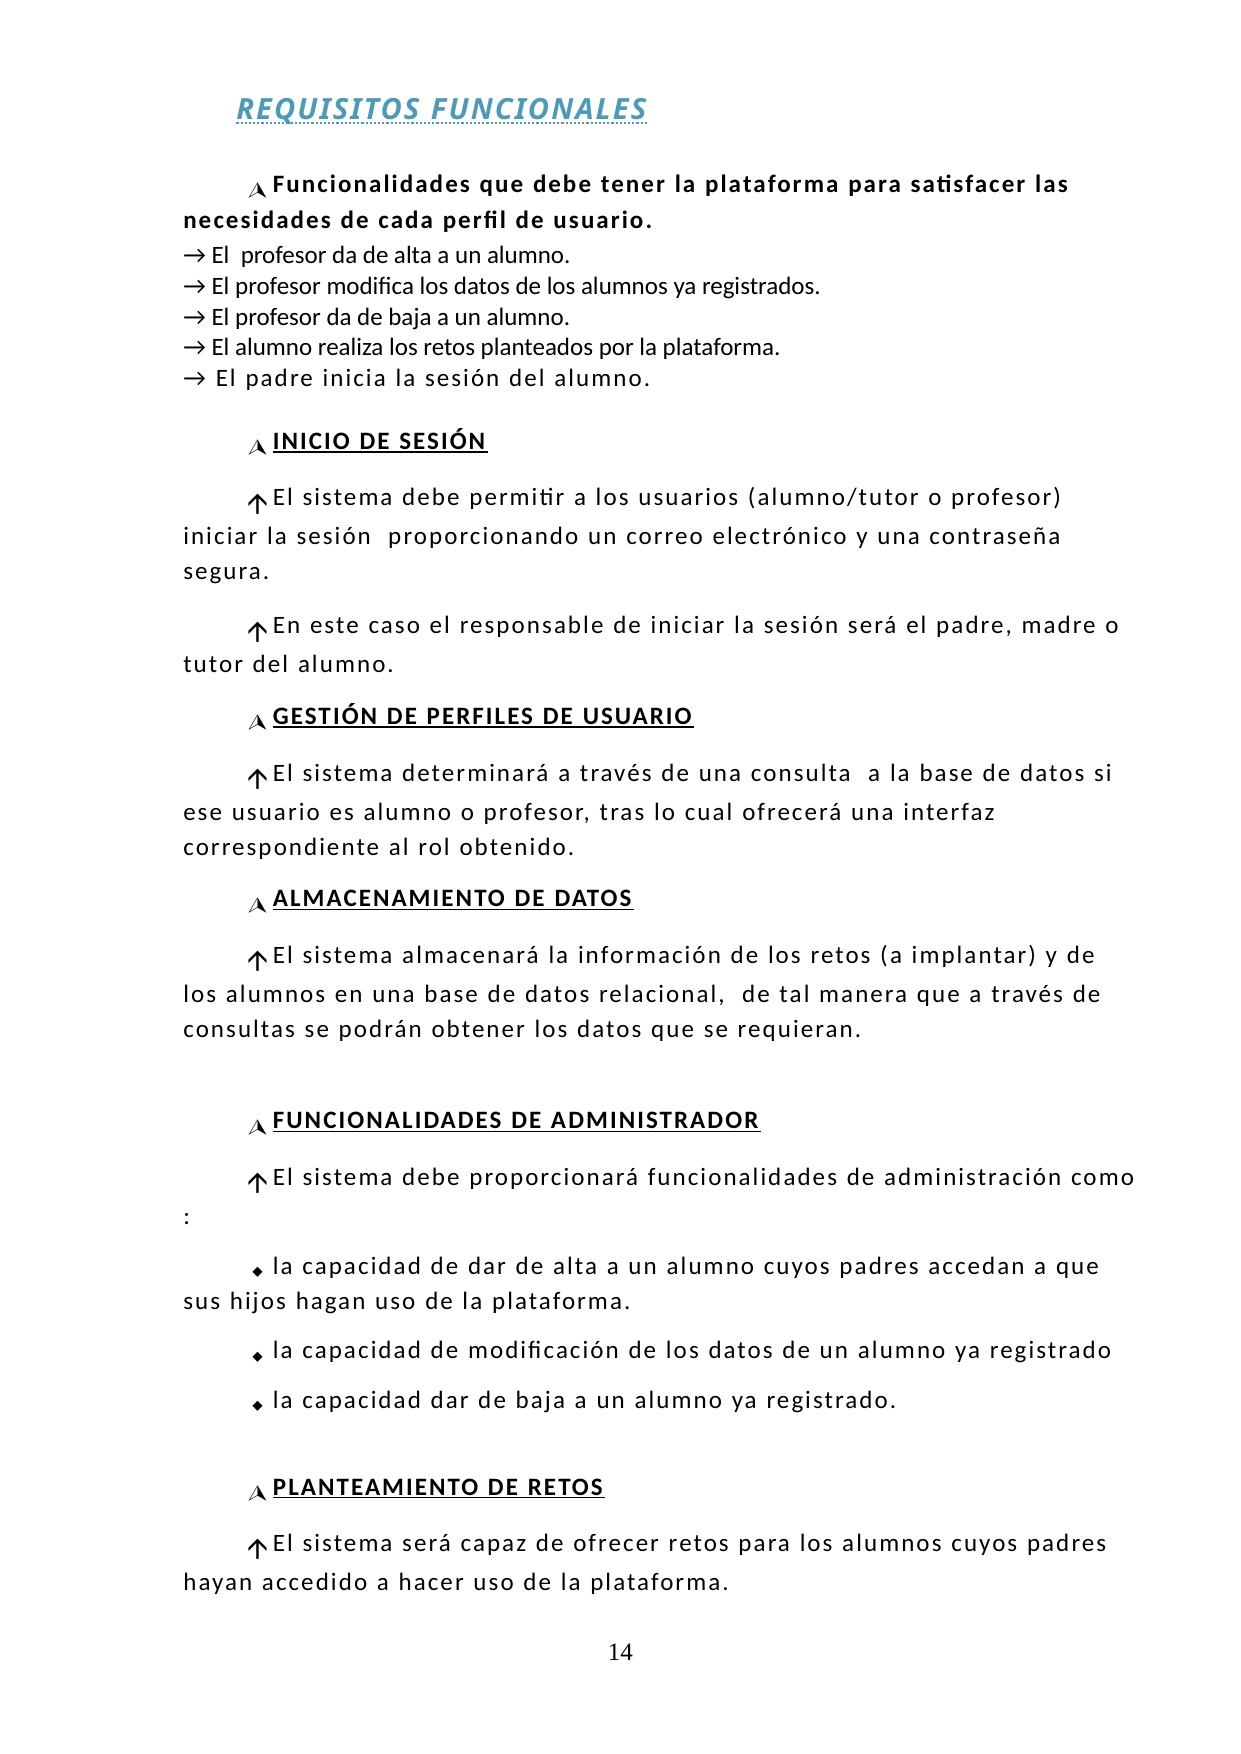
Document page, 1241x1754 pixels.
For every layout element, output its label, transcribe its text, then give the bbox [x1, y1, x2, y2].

list la capacidad de dar de alta a un alumno cuyos padres accedan a que sus hijos hagan uso de la plataforma. [183, 1250, 1137, 1315]
list INICIO DE SESIÓN [183, 423, 1137, 457]
list FUNCIONALIDADES DE ADMINISTRADOR [183, 1103, 1137, 1137]
list El sistema será capaz de ofrecer retos para los alumnos cuyos padres hayan accedido a hacer uso de la plataforma. [183, 1523, 1137, 1597]
list → El alumno realiza los retos planteados por la plataforma. [183, 331, 1152, 362]
list → El profesor modifica los datos de los alumnos ya registrados. [183, 270, 1152, 301]
list ALMACENAMIENTO DE DATOS [183, 881, 1137, 915]
list la capacidad de modificación de los datos de un alumno ya registrado [183, 1334, 1137, 1365]
list Funcionalidades que debe tener la plataforma para satisfacer las necesidades de cada perfil de usuario. [183, 166, 1152, 235]
list El sistema almacenará la información de los retos (a implantar) y de los alumnos en una base de datos relacional, de tal manera que a través de consultas se podrán obtener los datos que se requieran. [183, 935, 1137, 1083]
list GESTIÓN DE PERFILES DE USUARIO [183, 698, 1137, 733]
list El sistema debe proporcionará funcionalidades de administración como : [183, 1157, 1137, 1231]
list En este caso el responsable de iniciar la sesión será el padre, madre o tutor del alumno. [183, 605, 1137, 679]
list El sistema debe permitir a los usuarios (alumno/tutor o profesor) iniciar la sesión proporcionando un correo electrónico y una contraseña segura. [183, 477, 1137, 586]
list → El profesor da de alta a un alumno. [183, 240, 1152, 270]
list PLANTEAMIENTO DE RETOS [183, 1469, 1137, 1503]
list la capacidad dar de baja a un alumno ya registrado. [183, 1384, 1137, 1449]
list → El profesor da de baja a un alumno. [183, 301, 1152, 331]
list El sistema determinará a través de una consulta a la base de datos si ese usuario es alumno o profesor, tras lo cual ofrecerá una interfaz correspondiente al rol obtenido. [183, 752, 1137, 861]
subtitle REQUISITOS FUNCIONALES [236, 88, 1063, 128]
list → El padre inicia la sesión del alumno. [183, 362, 1152, 392]
